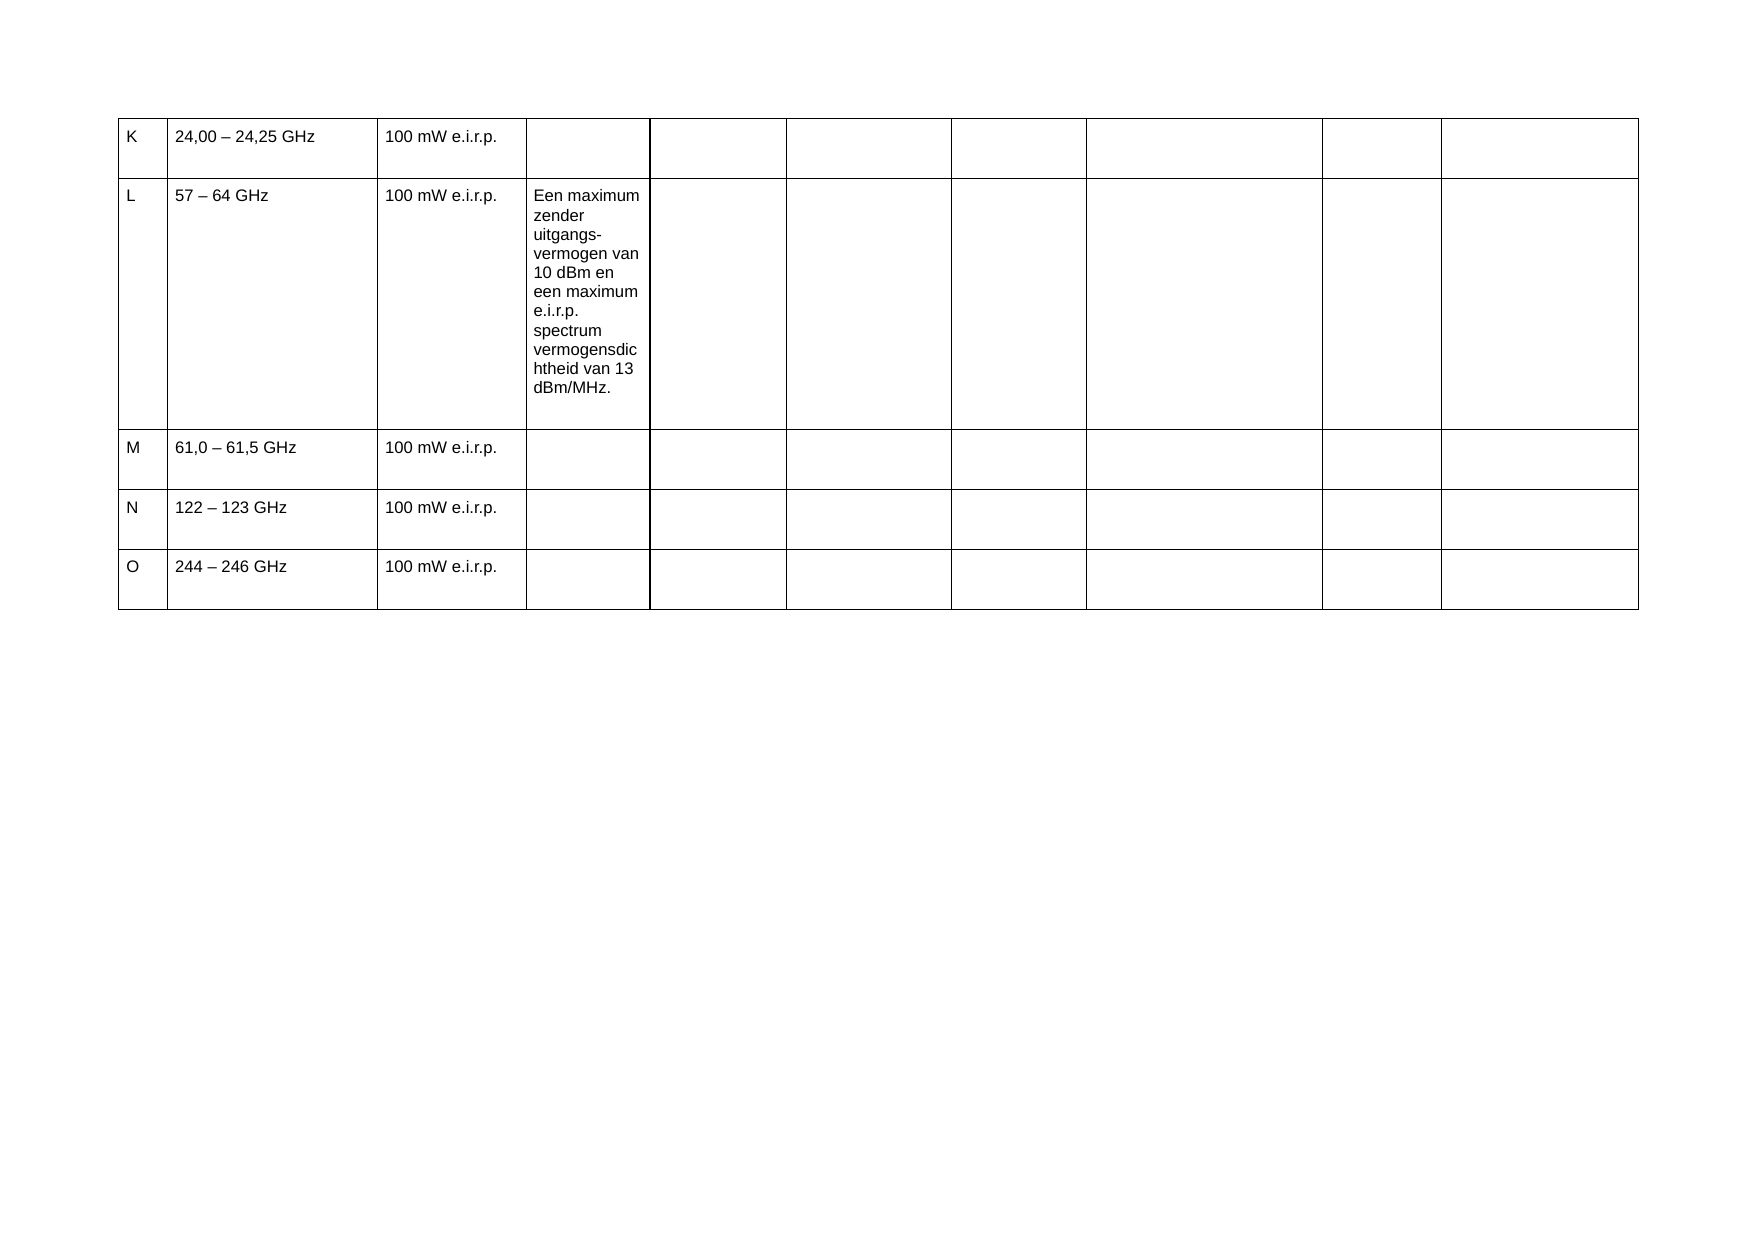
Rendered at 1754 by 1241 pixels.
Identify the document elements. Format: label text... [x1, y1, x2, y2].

table_cell [1442, 179, 1638, 429]
table_cell [952, 490, 1086, 549]
table_cell 61,0 – 61,5 GHz [168, 430, 377, 489]
table_cell [787, 119, 951, 178]
table_cell [651, 490, 786, 549]
table_cell [527, 430, 649, 489]
table_cell [952, 119, 1086, 178]
table_cell [1323, 430, 1441, 489]
table_cell 100 mW e.i.r.p. [378, 490, 526, 549]
table_cell 100 mW e.i.r.p. [378, 119, 526, 178]
table_cell [1087, 119, 1322, 178]
table_cell 24,00 – 24,25 GHz [168, 119, 377, 178]
table_cell [952, 179, 1086, 429]
table_cell [527, 490, 649, 549]
table_cell [1442, 430, 1638, 489]
table_cell [1323, 550, 1441, 609]
table_cell M [119, 430, 167, 489]
table_cell [527, 550, 649, 609]
table_cell [1323, 119, 1441, 178]
table_cell K [119, 119, 167, 178]
table_cell [1323, 490, 1441, 549]
table_cell [1087, 430, 1322, 489]
table_cell [1442, 490, 1638, 549]
table_cell [787, 550, 951, 609]
table_cell L [119, 179, 167, 429]
table_cell Een maximum zender uitgangs- vermogen van 10 dBm en een maximum e.i.r.p. spectrum vermogensdichtheid van 13 dBm/MHz. [527, 179, 649, 429]
table_cell [651, 550, 786, 609]
table_cell 100 mW e.i.r.p. [378, 430, 526, 489]
table_cell [787, 490, 951, 549]
table_cell [1323, 179, 1441, 429]
table_cell [1087, 490, 1322, 549]
table_cell 244 – 246 GHz [168, 550, 377, 609]
table_cell [1442, 550, 1638, 609]
table_cell [787, 179, 951, 429]
table_cell 100 mW e.i.r.p. [378, 179, 526, 429]
table_cell 100 mW e.i.r.p. [378, 550, 526, 609]
table_cell 122 – 123 GHz [168, 490, 377, 549]
table_cell O [119, 550, 167, 609]
table_cell N [119, 490, 167, 549]
table_cell [1087, 179, 1322, 429]
table_cell [1087, 550, 1322, 609]
table_cell [651, 179, 786, 429]
table_cell [651, 119, 786, 178]
table_cell [527, 119, 649, 178]
table_cell [651, 430, 786, 489]
table_cell [1442, 119, 1638, 178]
table_cell [787, 430, 951, 489]
table_cell 57 – 64 GHz [168, 179, 377, 429]
table_cell [952, 430, 1086, 489]
table_cell [952, 550, 1086, 609]
